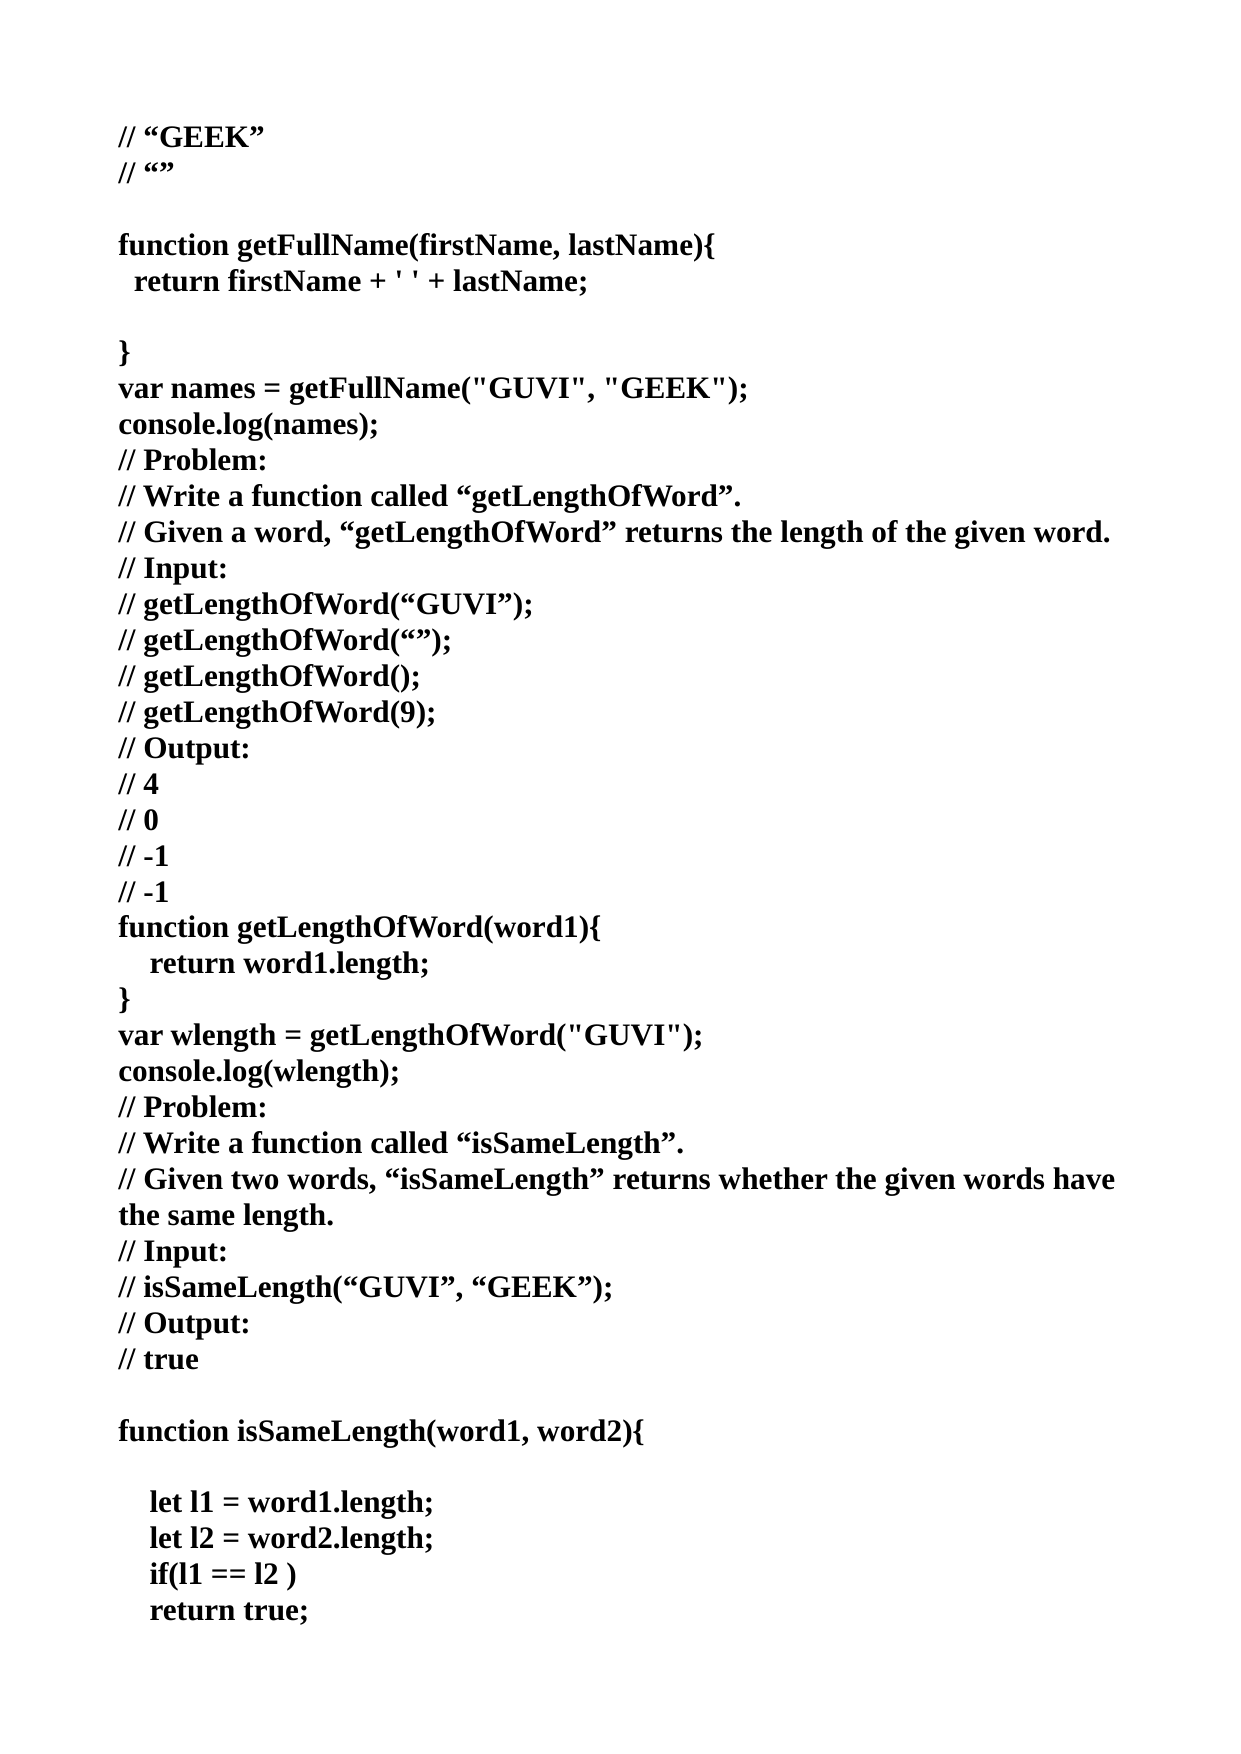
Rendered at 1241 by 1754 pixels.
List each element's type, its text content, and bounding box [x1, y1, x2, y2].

text if(l1 == l2 ) [118, 1556, 1122, 1592]
text // getLengthOfWord(“GUVI”); [118, 585, 1122, 621]
text // “GEEK” [118, 118, 1122, 154]
text // Problem: [118, 442, 1122, 477]
text function isSameLength(word1, word2){ [118, 1412, 1122, 1448]
text // Given a word, “getLengthOfWord” returns the length of the given word. [118, 513, 1122, 549]
text // Given two words, “isSameLength” returns whether the given words have the same length. [118, 1160, 1122, 1232]
text // -1 [118, 873, 1122, 909]
text return true; [118, 1592, 1122, 1627]
text return word1.length; [118, 945, 1122, 981]
text // Input: [118, 1232, 1122, 1268]
text // 4 [118, 765, 1122, 801]
text // getLengthOfWord(“”); [118, 621, 1122, 657]
text // Write a function called “getLengthOfWord”. [118, 477, 1122, 513]
text } [118, 334, 1122, 370]
text // Problem: [118, 1088, 1122, 1124]
text let l2 = word2.length; [118, 1520, 1122, 1556]
text // Input: [118, 549, 1122, 585]
text // Output: [118, 729, 1122, 765]
text // 0 [118, 801, 1122, 837]
text // Output: [118, 1304, 1122, 1340]
text let l1 = word1.length; [118, 1484, 1122, 1520]
text } [118, 981, 1122, 1017]
text console.log(wlength); [118, 1052, 1122, 1088]
text return firstName + ' ' + lastName; [118, 262, 1122, 298]
text // getLengthOfWord(9); [118, 693, 1122, 729]
text console.log(names); [118, 406, 1122, 442]
text // true [118, 1340, 1122, 1376]
text // -1 [118, 837, 1122, 873]
text // Write a function called “isSameLength”. [118, 1124, 1122, 1160]
text function getFullName(firstName, lastName){ [118, 226, 1122, 262]
text function getLengthOfWord(word1){ [118, 909, 1122, 945]
text // isSameLength(“GUVI”, “GEEK”); [118, 1268, 1122, 1304]
text // getLengthOfWord(); [118, 657, 1122, 693]
text // “” [118, 154, 1122, 190]
text var wlength = getLengthOfWord("GUVI"); [118, 1017, 1122, 1052]
text var names = getFullName("GUVI", "GEEK"); [118, 370, 1122, 406]
